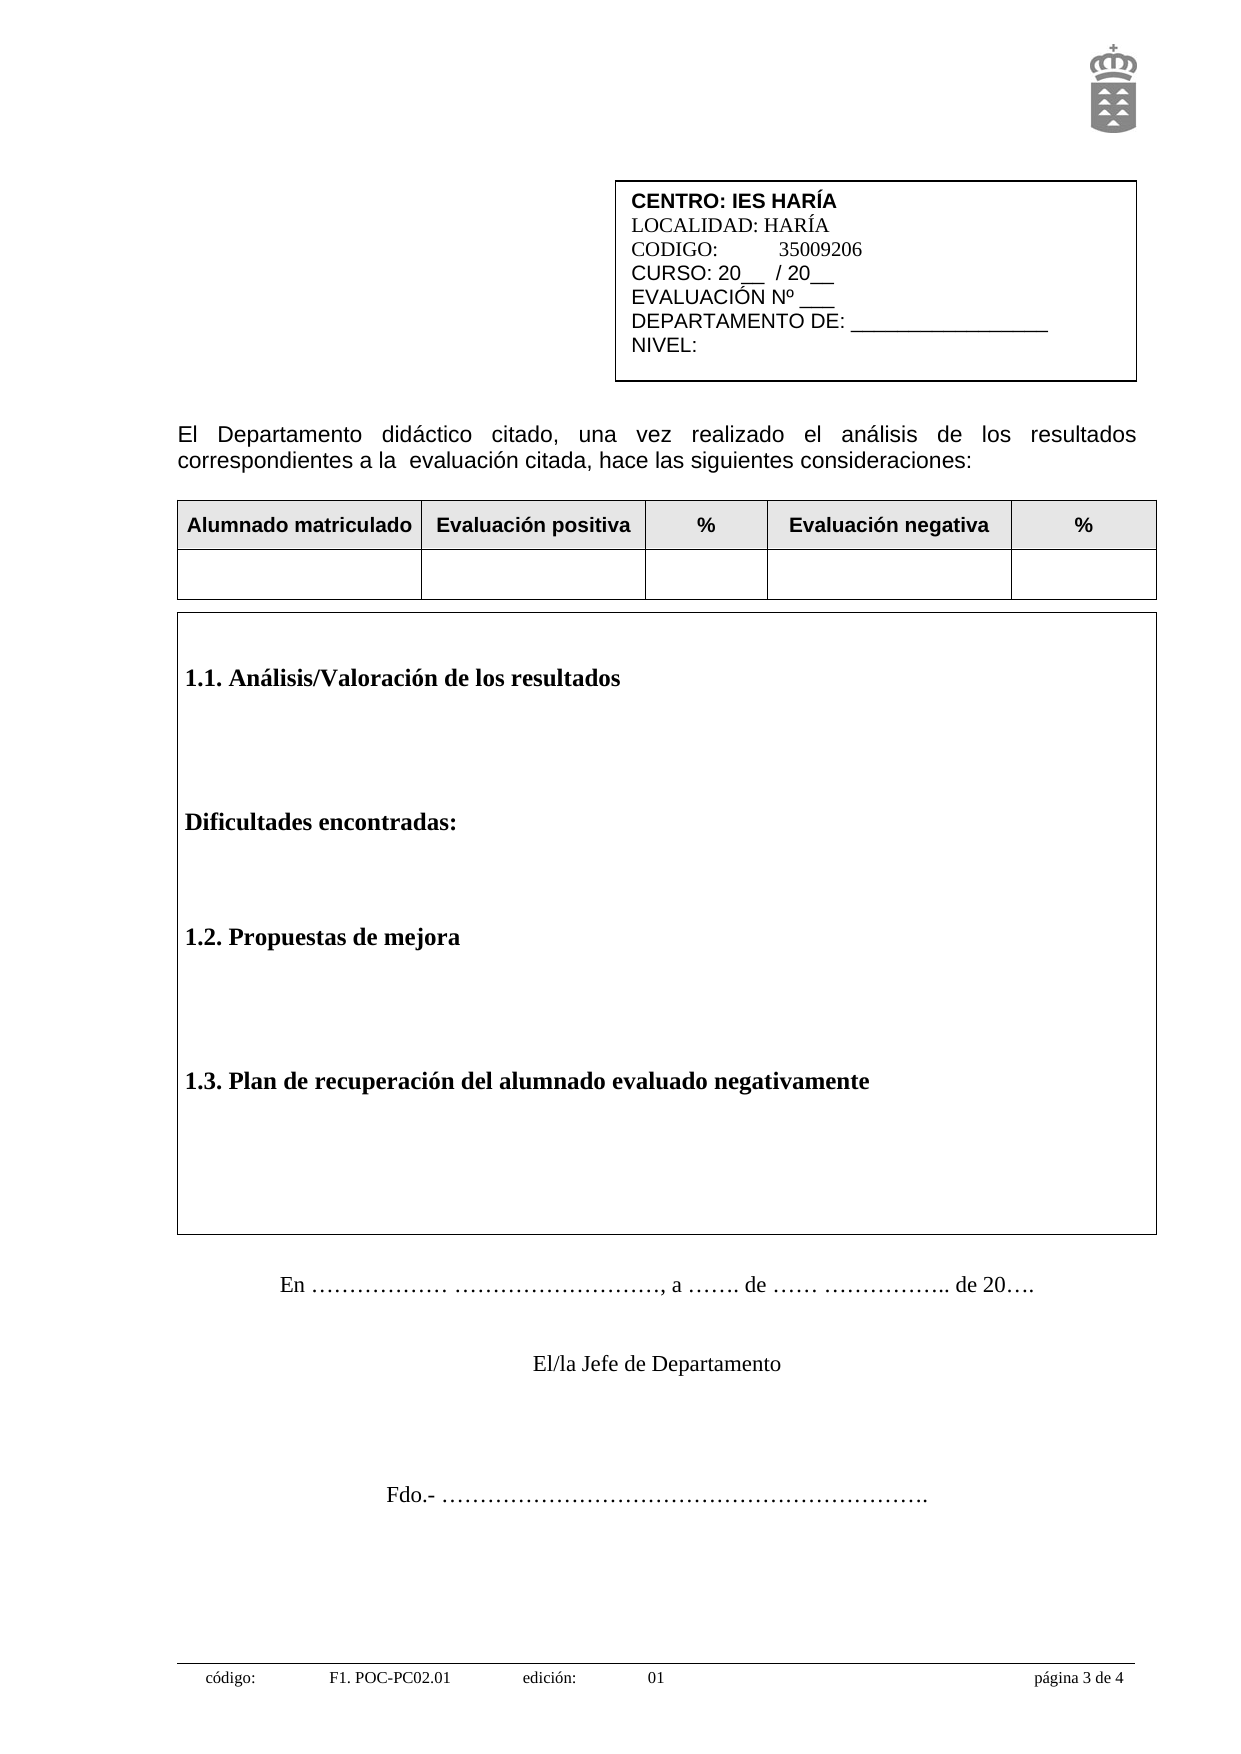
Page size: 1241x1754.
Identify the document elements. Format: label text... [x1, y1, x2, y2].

text CENTRO: IES HARÍA [631, 189, 1121, 213]
table_header Evaluación negativa [768, 501, 1011, 548]
table_header % [646, 501, 767, 548]
text DEPARTAMENTO DE: _________________ [631, 309, 1121, 333]
table_header % [1012, 501, 1156, 548]
text LOCALIDAD: HARÍA [631, 213, 1121, 237]
table_cell [646, 550, 767, 599]
text El/la Jefe de Departamento [177, 1350, 1137, 1376]
table_header Alumnado matriculado [178, 501, 421, 548]
text En ……………… ………………………, a ……. de …… …………….. de 20…. [177, 1271, 1137, 1297]
table_cell [1012, 550, 1156, 599]
table_header 1.1. Análisis/Valoración de los resultados Dificultades encontradas: 1.2. Propuestas de mejora 1.3. Plan de recuperación del alumnado evaluado negativamente [178, 613, 1156, 1234]
table_cell [178, 550, 421, 599]
text CURSO: 20__ / 20__ [631, 261, 1121, 285]
picture [1090, 44, 1137, 133]
text EVALUACIÓN Nº ___ [631, 285, 1121, 309]
text El Departamento didáctico citado, una vez realizado el análisis de los resultados correspondientes a la evaluación citada, hace las siguientes consideraciones: [177, 421, 1137, 473]
table_cell [422, 550, 645, 599]
table_cell [768, 550, 1011, 599]
text NIVEL: [631, 333, 1121, 357]
text CODIGO: 35009206 [631, 237, 1121, 261]
table_header Evaluación positiva [422, 501, 645, 548]
text Fdo.- ………………………………………………………. [177, 1482, 1137, 1508]
